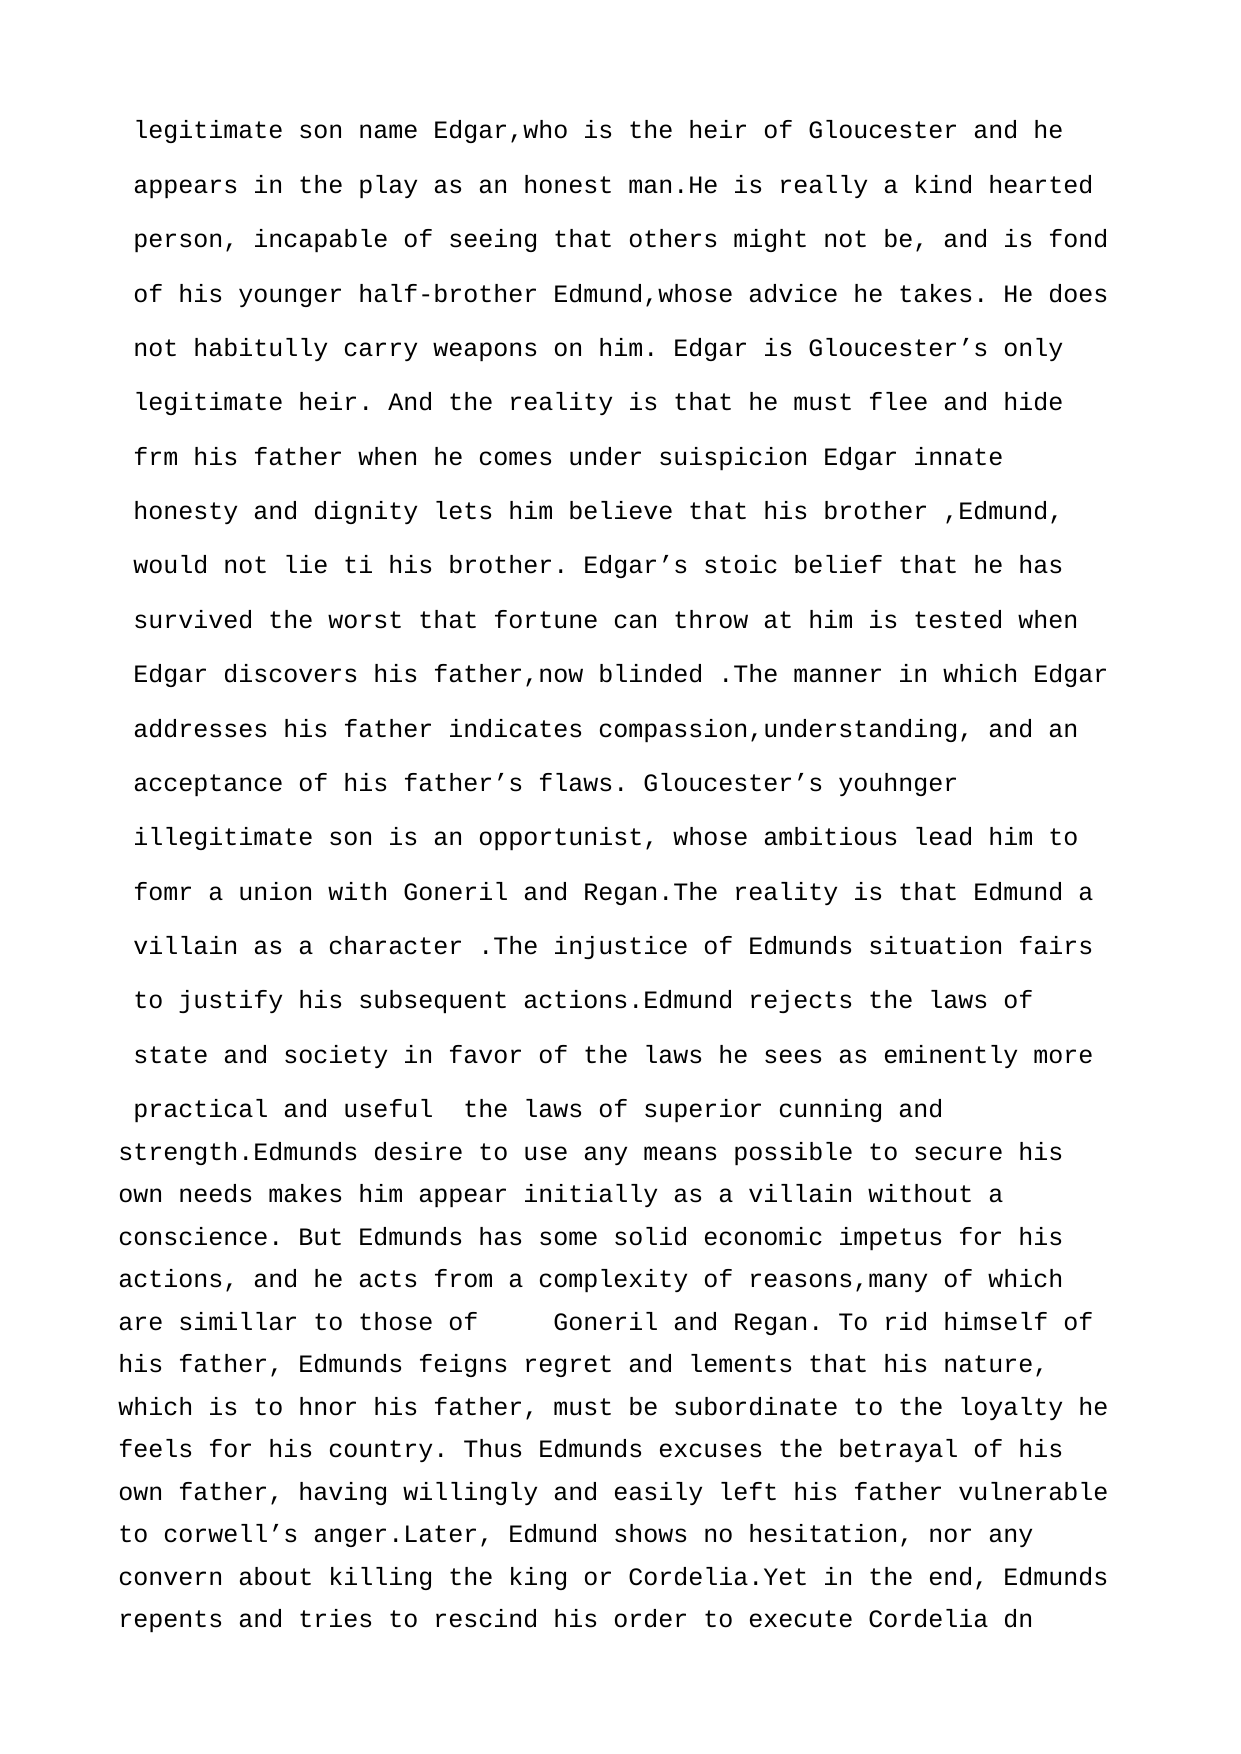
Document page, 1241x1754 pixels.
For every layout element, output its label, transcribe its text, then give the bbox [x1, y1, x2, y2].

text of his younger half-brother Edmund,whose advice he takes. He does [118, 281, 1122, 309]
text legitimate son name Edgar,who is the heir of Gloucester and he [118, 118, 1122, 146]
text fomr a union with Goneril and Regan.The reality is that Edmund a [118, 879, 1122, 908]
text person, incapable of seeing that others might not be, and is fond [118, 227, 1122, 255]
text would not lie ti his brother. Edgar’s stoic belief that he has [118, 553, 1122, 581]
text Edgar discovers his father,now blinded .The manner in which Edgar [118, 662, 1122, 690]
text appears in the play as an honest man.He is really a kind hearted [118, 172, 1122, 201]
text addresses his father indicates compassion,understanding, and an [118, 716, 1122, 744]
text acceptance of his father’s flaws. Gloucester’s youhnger [118, 771, 1122, 799]
text state and society in favor of the laws he sees as eminently more [118, 1042, 1122, 1071]
text survived the worst that fortune can throw at him is tested when [118, 607, 1122, 636]
text legitimate heir. And the reality is that he must flee and hide [118, 390, 1122, 418]
text to justify his subsequent actions.Edmund rejects the laws of [118, 988, 1122, 1016]
text villain as a character .The injustice of Edmunds situation fairs [118, 934, 1122, 962]
text not habitully carry weapons on him. Edgar is Gloucester’s only [118, 336, 1122, 364]
text frm his father when he comes under suispicion Edgar innate [118, 444, 1122, 473]
text illegitimate son is an opportunist, whose ambitious lead him to [118, 825, 1122, 853]
text honesty and dignity lets him believe that his brother ,Edmund, [118, 499, 1122, 527]
text practical and useful the laws of superior cunning and strength.Edmunds desire to use any means possible to secure his own needs makes him appear initially as a villain without a conscience. But Edmunds has some solid economic impetus for his actions, and he acts from a complexity of reasons,many of which are simillar to those of Goneril and Regan. To rid himself of his father, Edmunds feigns regret and lements that his nature, which is to hnor his father, must be subordinate to the loyalty he feels for his country. Thus Edmunds excuses the betrayal of his own father, having willingly and easily left his father vulnerable to corwell’s anger.Later, Edmund shows no hesitation, nor any convern about killing the king or Cordelia.Yet in the end, Edmunds repents and tries to rescind his order to execute Cordelia dn [118, 1097, 1122, 1635]
